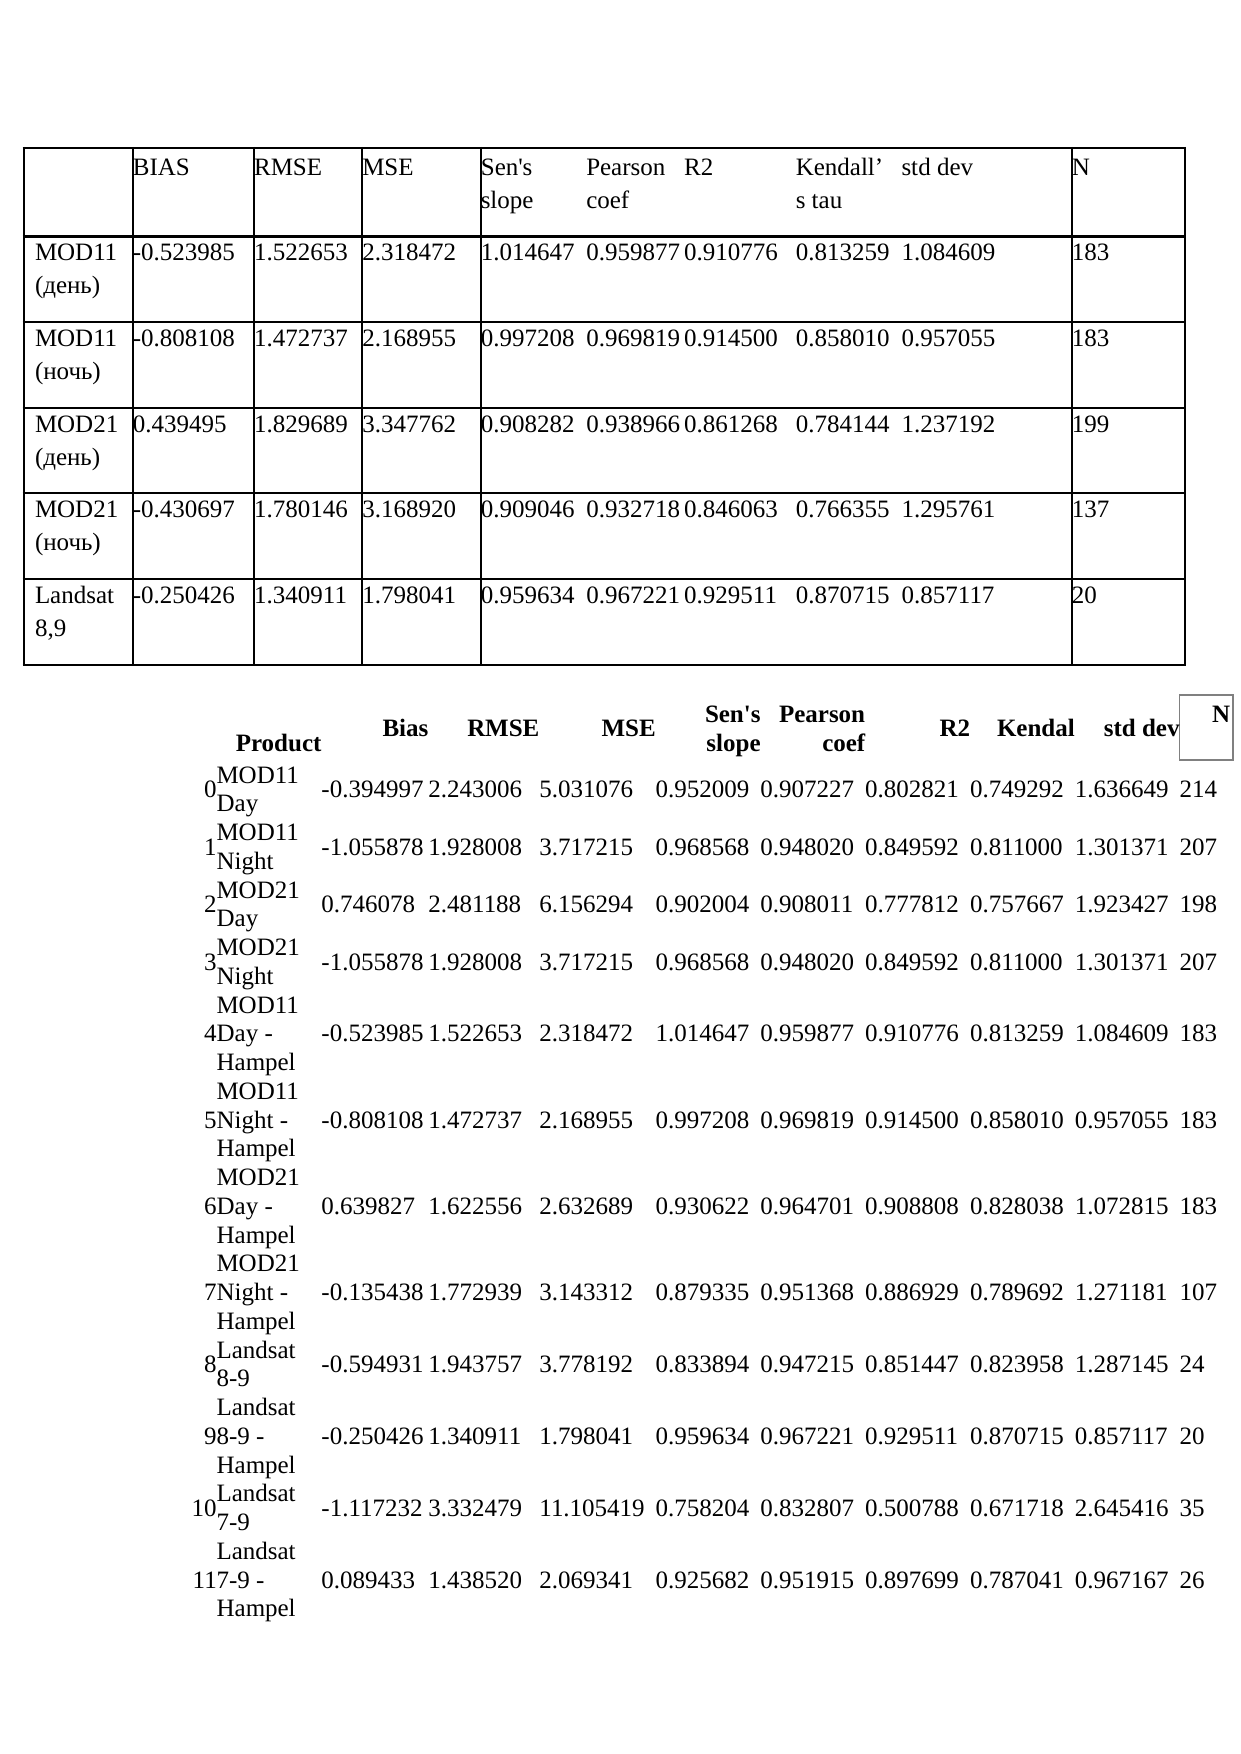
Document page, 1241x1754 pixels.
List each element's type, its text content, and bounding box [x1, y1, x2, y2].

table_header MSE [539, 694, 655, 759]
table_header [25, 149, 132, 235]
table_cell 183 [1179, 990, 1233, 1076]
table_header Pearson coef [760, 694, 865, 759]
table_cell 0.964701 [760, 1162, 865, 1248]
table_cell 183 [1073, 323, 1184, 407]
table_cell 0.969819 [586, 323, 684, 407]
table_cell 0.914500 [865, 1076, 970, 1162]
table_cell 0.861268 [684, 409, 796, 492]
table_cell 5 [118, 1076, 216, 1162]
table_cell -1.055878 [321, 817, 428, 875]
table_cell 7 [118, 1249, 216, 1335]
table_cell 0.908282 [482, 409, 586, 492]
table_cell MOD21 Day - Hampel [216, 1162, 321, 1248]
table_cell 0.857117 [901, 580, 1071, 663]
table_cell 1.636649 [1075, 759, 1179, 817]
table_header Bias [321, 694, 428, 759]
table_cell 0.849592 [865, 817, 970, 875]
table_cell MOD11 Day - Hampel [216, 990, 321, 1076]
table_cell Landsat 8,9 [25, 580, 132, 663]
table_cell 2.632689 [539, 1162, 655, 1248]
table_cell 0.959634 [482, 580, 586, 663]
table_cell 0.909046 [482, 494, 586, 578]
table_cell 1.472737 [428, 1076, 539, 1162]
table_cell 0.758204 [655, 1479, 760, 1536]
table_cell 1.780146 [255, 494, 361, 578]
table_cell 207 [1179, 817, 1233, 875]
table_cell MOD21 (день) [25, 409, 132, 492]
table_header Sen's slope [655, 694, 760, 759]
table_cell 0.959877 [760, 990, 865, 1076]
table_cell 26 [1179, 1536, 1233, 1622]
table_cell 0.951915 [760, 1536, 865, 1622]
table_cell 20 [1073, 580, 1184, 663]
table_cell 10 [118, 1479, 216, 1536]
table_cell 1.798041 [539, 1392, 655, 1478]
table_cell 0.757667 [970, 875, 1074, 932]
table_cell 0.925682 [655, 1536, 760, 1622]
table_cell MOD11 Night - Hampel [216, 1076, 321, 1162]
table_cell 107 [1179, 1249, 1233, 1335]
table_cell 1.522653 [428, 990, 539, 1076]
table_header N [1180, 696, 1232, 759]
table_cell 0.967221 [760, 1392, 865, 1478]
table_cell 1.301371 [1075, 932, 1179, 990]
table_cell 0.813259 [796, 238, 901, 321]
table_cell -0.808108 [321, 1076, 428, 1162]
table_cell 20 [1179, 1392, 1233, 1478]
table_cell -0.808108 [134, 323, 253, 407]
table_cell 0.846063 [684, 494, 796, 578]
table_cell 0.957055 [901, 323, 1071, 407]
table_cell 0.959877 [586, 238, 684, 321]
table_cell 2.243006 [428, 759, 539, 817]
table_cell 1.772939 [428, 1249, 539, 1335]
table_cell 9 [118, 1392, 216, 1478]
table_cell 1.943757 [428, 1335, 539, 1392]
table_cell 0.938966 [586, 409, 684, 492]
table_cell 0.929511 [684, 580, 796, 663]
table_cell MOD11 (ночь) [25, 323, 132, 407]
table_cell 0.811000 [970, 817, 1074, 875]
table_cell 6.156294 [539, 875, 655, 932]
table_cell 2.168955 [363, 323, 480, 407]
table_header Kendal [970, 694, 1074, 759]
table_cell 0.749292 [970, 759, 1074, 817]
table_cell 183 [1179, 1162, 1233, 1248]
table_cell 1.622556 [428, 1162, 539, 1248]
table_cell 1.340911 [428, 1392, 539, 1478]
table_cell -0.250426 [134, 580, 253, 663]
table_cell 2.069341 [539, 1536, 655, 1622]
table_cell 0.089433 [321, 1536, 428, 1622]
table_cell 0.930622 [655, 1162, 760, 1248]
table_cell 0.948020 [760, 817, 865, 875]
table_cell 0.969819 [760, 1076, 865, 1162]
table_cell 1.271181 [1075, 1249, 1179, 1335]
table_cell 6 [118, 1162, 216, 1248]
table_cell MOD11 (день) [25, 238, 132, 321]
table_cell 0.870715 [970, 1392, 1074, 1478]
table_cell 0.857117 [1075, 1392, 1179, 1478]
table_cell 0.858010 [970, 1076, 1074, 1162]
table_cell 1.923427 [1075, 875, 1179, 932]
table_cell 0.811000 [970, 932, 1074, 990]
table_cell 5.031076 [539, 759, 655, 817]
table_cell 1.084609 [901, 238, 1071, 321]
table_cell 0.439495 [134, 409, 253, 492]
table_cell MOD21 Night [216, 932, 321, 990]
table_cell 8 [118, 1335, 216, 1392]
table_cell 0.879335 [655, 1249, 760, 1335]
table_header R2 [865, 694, 970, 759]
table_cell MOD11 Night [216, 817, 321, 875]
table_cell -0.250426 [321, 1392, 428, 1478]
table_cell 0.947215 [760, 1335, 865, 1392]
table_cell 1.072815 [1075, 1162, 1179, 1248]
table_cell 11 [118, 1536, 216, 1622]
table_header N [1073, 149, 1184, 235]
table_cell 1 [118, 817, 216, 875]
table_cell 0.932718 [586, 494, 684, 578]
table_cell 199 [1073, 409, 1184, 492]
table_cell 1.295761 [901, 494, 1071, 578]
table_cell 0.671718 [970, 1479, 1074, 1536]
table_cell 2.168955 [539, 1076, 655, 1162]
table_cell 0.897699 [865, 1536, 970, 1622]
table_cell 198 [1179, 875, 1233, 932]
table_cell 0.957055 [1075, 1076, 1179, 1162]
table_header RMSE [428, 694, 539, 759]
table_cell 0.902004 [655, 875, 760, 932]
table_cell 0.851447 [865, 1335, 970, 1392]
table_cell 0.789692 [970, 1249, 1074, 1335]
table_cell 3.347762 [363, 409, 480, 492]
table_cell 1.237192 [901, 409, 1071, 492]
table_cell 183 [1179, 1076, 1233, 1162]
table_cell 0.832807 [760, 1479, 865, 1536]
table_cell 0.929511 [865, 1392, 970, 1478]
table_cell 0.802821 [865, 759, 970, 817]
table_cell 0.823958 [970, 1335, 1074, 1392]
table_cell MOD21 Night - Hampel [216, 1249, 321, 1335]
table_header std dev [901, 149, 1071, 235]
table_cell Landsat 7-9 [216, 1479, 321, 1536]
table_cell -0.430697 [134, 494, 253, 578]
table_cell -0.523985 [134, 238, 253, 321]
table_cell 1.829689 [255, 409, 361, 492]
table_cell 3 [118, 932, 216, 990]
table_cell 0 [118, 759, 216, 817]
table_cell 1.522653 [255, 238, 361, 321]
table_cell -1.055878 [321, 932, 428, 990]
table_cell -1.117232 [321, 1479, 428, 1536]
table_cell 1.014647 [482, 238, 586, 321]
table_cell 2 [118, 875, 216, 932]
table_cell 0.777812 [865, 875, 970, 932]
table_cell 0.910776 [684, 238, 796, 321]
table_cell 0.766355 [796, 494, 901, 578]
table_cell 0.828038 [970, 1162, 1074, 1248]
table_cell -0.135438 [321, 1249, 428, 1335]
table_cell 0.948020 [760, 932, 865, 990]
table_cell 1.084609 [1075, 990, 1179, 1076]
table_cell 35 [1179, 1479, 1233, 1536]
table_cell 3.332479 [428, 1479, 539, 1536]
table_cell 4 [118, 990, 216, 1076]
table_cell 0.908011 [760, 875, 865, 932]
table_cell 0.746078 [321, 875, 428, 932]
table_cell 214 [1179, 761, 1233, 817]
table_cell 2.645416 [1075, 1479, 1179, 1536]
table_header std dev [1075, 694, 1179, 759]
table_cell 0.500788 [865, 1479, 970, 1536]
table_cell MOD11 Day [216, 759, 321, 817]
table_cell Landsat 8-9 [216, 1335, 321, 1392]
table_cell 0.849592 [865, 932, 970, 990]
table_cell 0.886929 [865, 1249, 970, 1335]
table_cell 3.717215 [539, 932, 655, 990]
table_cell 0.997208 [482, 323, 586, 407]
table_cell 1.928008 [428, 817, 539, 875]
table_cell 0.787041 [970, 1536, 1074, 1622]
table_cell 137 [1073, 494, 1184, 578]
table_cell 2.318472 [539, 990, 655, 1076]
table_cell 0.813259 [970, 990, 1074, 1076]
table_cell 0.910776 [865, 990, 970, 1076]
table_cell 0.639827 [321, 1162, 428, 1248]
table_cell 3.717215 [539, 817, 655, 875]
table_header RMSE [255, 149, 361, 235]
table_header Sen's slope [482, 149, 586, 235]
table_cell 0.959634 [655, 1392, 760, 1478]
table_cell 0.833894 [655, 1335, 760, 1392]
table_cell 0.907227 [760, 759, 865, 817]
table_cell MOD21 (ночь) [25, 494, 132, 578]
table_cell 1.438520 [428, 1536, 539, 1622]
table_cell 24 [1179, 1335, 1233, 1392]
table_header Product [216, 694, 321, 759]
table_cell 0.968568 [655, 932, 760, 990]
table_cell 1.014647 [655, 990, 760, 1076]
table_cell 1.301371 [1075, 817, 1179, 875]
table_header [118, 694, 216, 759]
table_cell 0.952009 [655, 759, 760, 817]
table_cell 1.928008 [428, 932, 539, 990]
table_cell Landsat 8-9 - Hampel [216, 1392, 321, 1478]
table_cell 0.914500 [684, 323, 796, 407]
table_cell 11.105419 [539, 1479, 655, 1536]
table_cell -0.523985 [321, 990, 428, 1076]
table_cell 0.858010 [796, 323, 901, 407]
table_cell 0.997208 [655, 1076, 760, 1162]
table_cell MOD21 Day [216, 875, 321, 932]
table_cell 2.481188 [428, 875, 539, 932]
table_cell 1.287145 [1075, 1335, 1179, 1392]
table_cell 3.143312 [539, 1249, 655, 1335]
table_cell 1.798041 [363, 580, 480, 663]
table_cell 0.967167 [1075, 1536, 1179, 1622]
table_cell 3.778192 [539, 1335, 655, 1392]
table_cell Landsat 7-9 - Hampel [216, 1536, 321, 1622]
table_cell 0.968568 [655, 817, 760, 875]
table_header Kendall’s tau [796, 149, 901, 235]
table_cell -0.594931 [321, 1335, 428, 1392]
table_cell 0.967221 [586, 580, 684, 663]
table_cell 1.472737 [255, 323, 361, 407]
table_cell 0.908808 [865, 1162, 970, 1248]
table_header BIAS [134, 149, 253, 235]
table_cell 0.951368 [760, 1249, 865, 1335]
table_cell 183 [1073, 238, 1184, 321]
table_cell 2.318472 [363, 238, 480, 321]
table_cell 3.168920 [363, 494, 480, 578]
table_header MSE [363, 149, 480, 235]
table_header Pearson coef [586, 149, 684, 235]
table_cell 0.870715 [796, 580, 901, 663]
table_cell 207 [1179, 932, 1233, 990]
table_cell 0.784144 [796, 409, 901, 492]
table_header R2 [684, 149, 796, 235]
table_cell -0.394997 [321, 759, 428, 817]
table_cell 1.340911 [255, 580, 361, 663]
